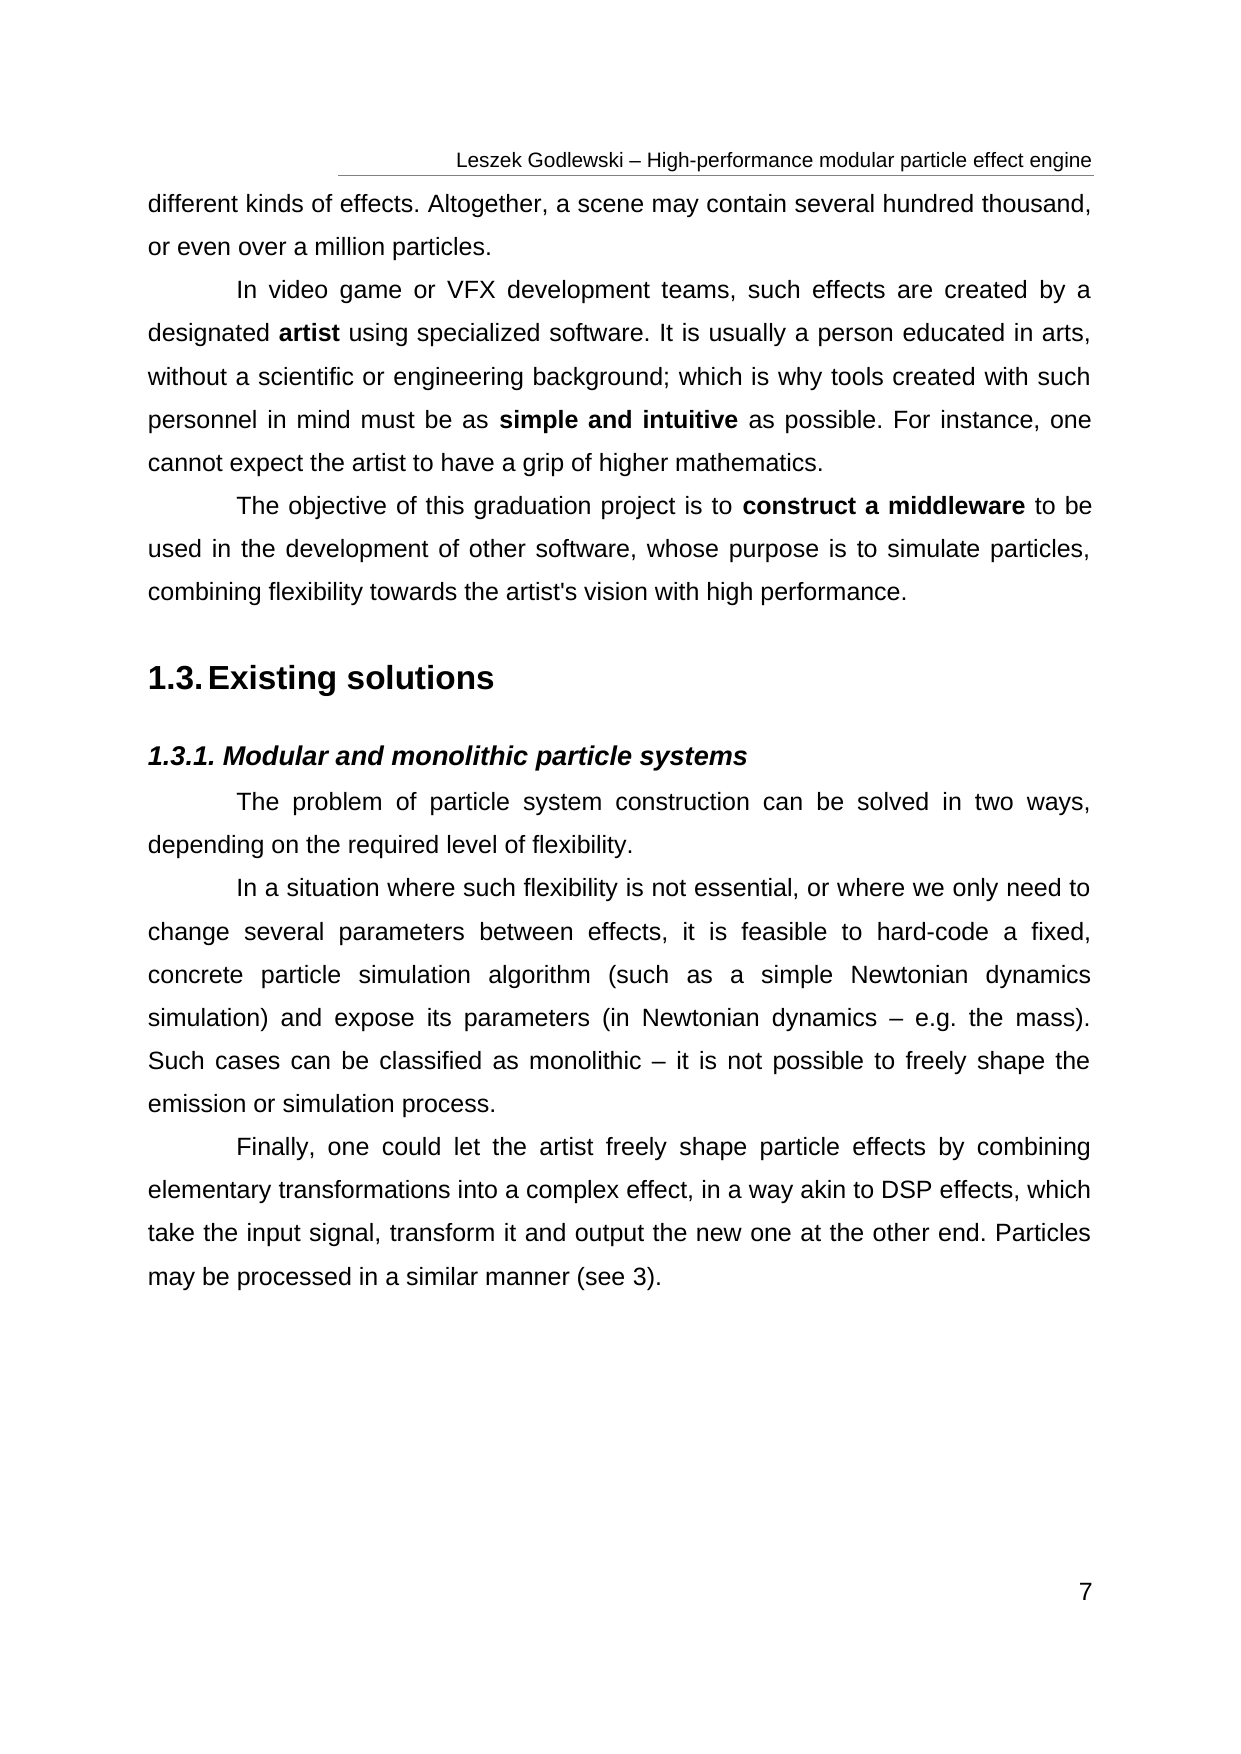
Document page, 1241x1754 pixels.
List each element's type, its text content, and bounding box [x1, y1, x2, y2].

subtitle Existing solutions [148, 658, 1092, 696]
text different kinds of effects. Altogether, a scene may contain several hundred thousand, or even over a million particles. [148, 189, 1092, 261]
text Finally, one could let the artist freely shape particle effects by combining elementary transformations into a complex effect, in a way akin to DSP effects, which take the input signal, transform it and output the new one at the other end. Particles may be processed in a similar manner (see Ilustracja 3). [148, 1132, 1092, 1290]
text The objective of this graduation project is to construct a middleware to be used in the development of other software, whose purpose is to simulate particles, combining flexibility towards the artist's vision with high performance. [148, 491, 1092, 606]
text In video game or VFX development teams, such effects are created by a designated artist using specialized software. It is usually a person educated in arts, without a scientific or engineering background; which is why tools created with such personnel in mind must be as simple and intuitive as possible. For instance, one cannot expect the artist to have a grip of higher mathematics. [148, 275, 1092, 476]
text In a situation where such flexibility is not essential, or where we only need to change several parameters between effects, it is feasible to hard-code a fixed, concrete particle simulation algorithm (such as a simple Newtonian dynamics simulation) and expose its parameters (in Newtonian dynamics – e.g. the mass). Such cases can be classified as monolithic – it is not possible to freely shape the emission or simulation process. [148, 873, 1092, 1118]
text The problem of particle system construction can be solved in two ways, depending on the required level of flexibility. [148, 787, 1092, 859]
subtitle Modular and monolithic particle systems [148, 740, 1092, 772]
